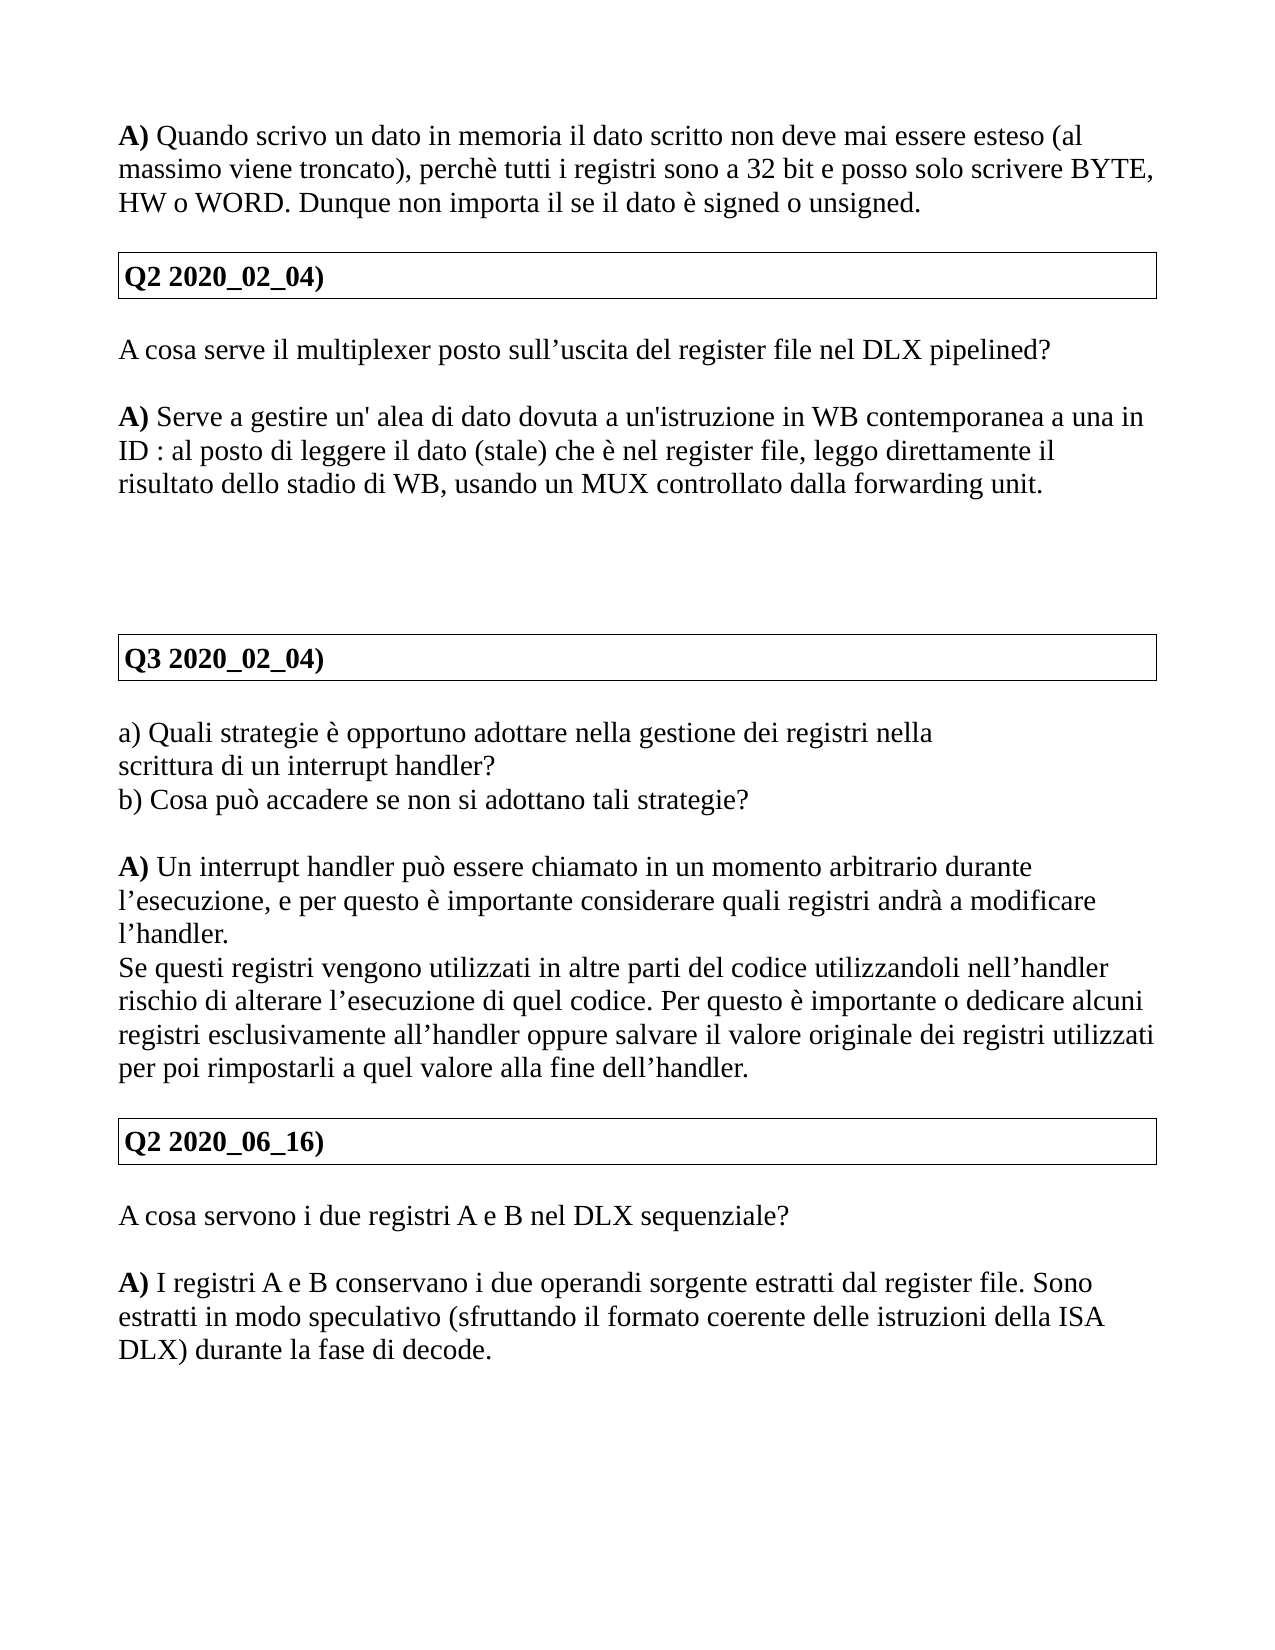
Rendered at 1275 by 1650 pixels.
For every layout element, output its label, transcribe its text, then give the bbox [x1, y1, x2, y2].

text a) Quali strategie è opportuno adottare nella gestione dei registri nella [118, 715, 1157, 748]
text scrittura di un interrupt handler? [118, 748, 1157, 782]
text A) Un interrupt handler può essere chiamato in un momento arbitrario durante l’esecuzione, e per questo è importante considerare quali registri andrà a modificare l’handler. [118, 849, 1157, 950]
table_header Q2 2020_06_16) [119, 1119, 1156, 1163]
text A) Quando scrivo un dato in memoria il dato scritto non deve mai essere esteso (al massimo viene troncato), perchè tutti i registri sono a 32 bit e posso solo scrivere BYTE, HW o WORD. Dunque non importa il se il dato è signed o unsigned. [118, 118, 1157, 219]
text b) Cosa può accadere se non si adottano tali strategie? [118, 782, 1157, 816]
text A cosa serve il multiplexer posto sull’uscita del register file nel DLX pipelined? [118, 332, 1157, 366]
text A) I registri A e B conservano i due operandi sorgente estratti dal register file. Sono estratti in modo speculativo (sfruttando il formato coerente delle istruzioni della ISA DLX) durante la fase di decode. [118, 1265, 1157, 1366]
text A) Serve a gestire un' alea di dato dovuta a un'istruzione in WB contemporanea a una in ID : al posto di leggere il dato (stale) che è nel register file, leggo direttamente il risultato dello stadio di WB, usando un MUX controllato dalla forwarding unit. [118, 399, 1157, 500]
text Se questi registri vengono utilizzati in altre parti del codice utilizzandoli nell’handler rischio di alterare l’esecuzione di quel codice. Per questo è importante o dedicare alcuni registri esclusivamente all’handler oppure salvare il valore originale dei registri utilizzati per poi rimpostarli a quel valore alla fine dell’handler. [118, 950, 1157, 1084]
text A cosa servono i due registri A e B nel DLX sequenziale? [118, 1198, 1157, 1232]
table_header Q2 2020_02_04) [119, 253, 1156, 298]
table_header Q3 2020_02_04) [119, 635, 1156, 680]
